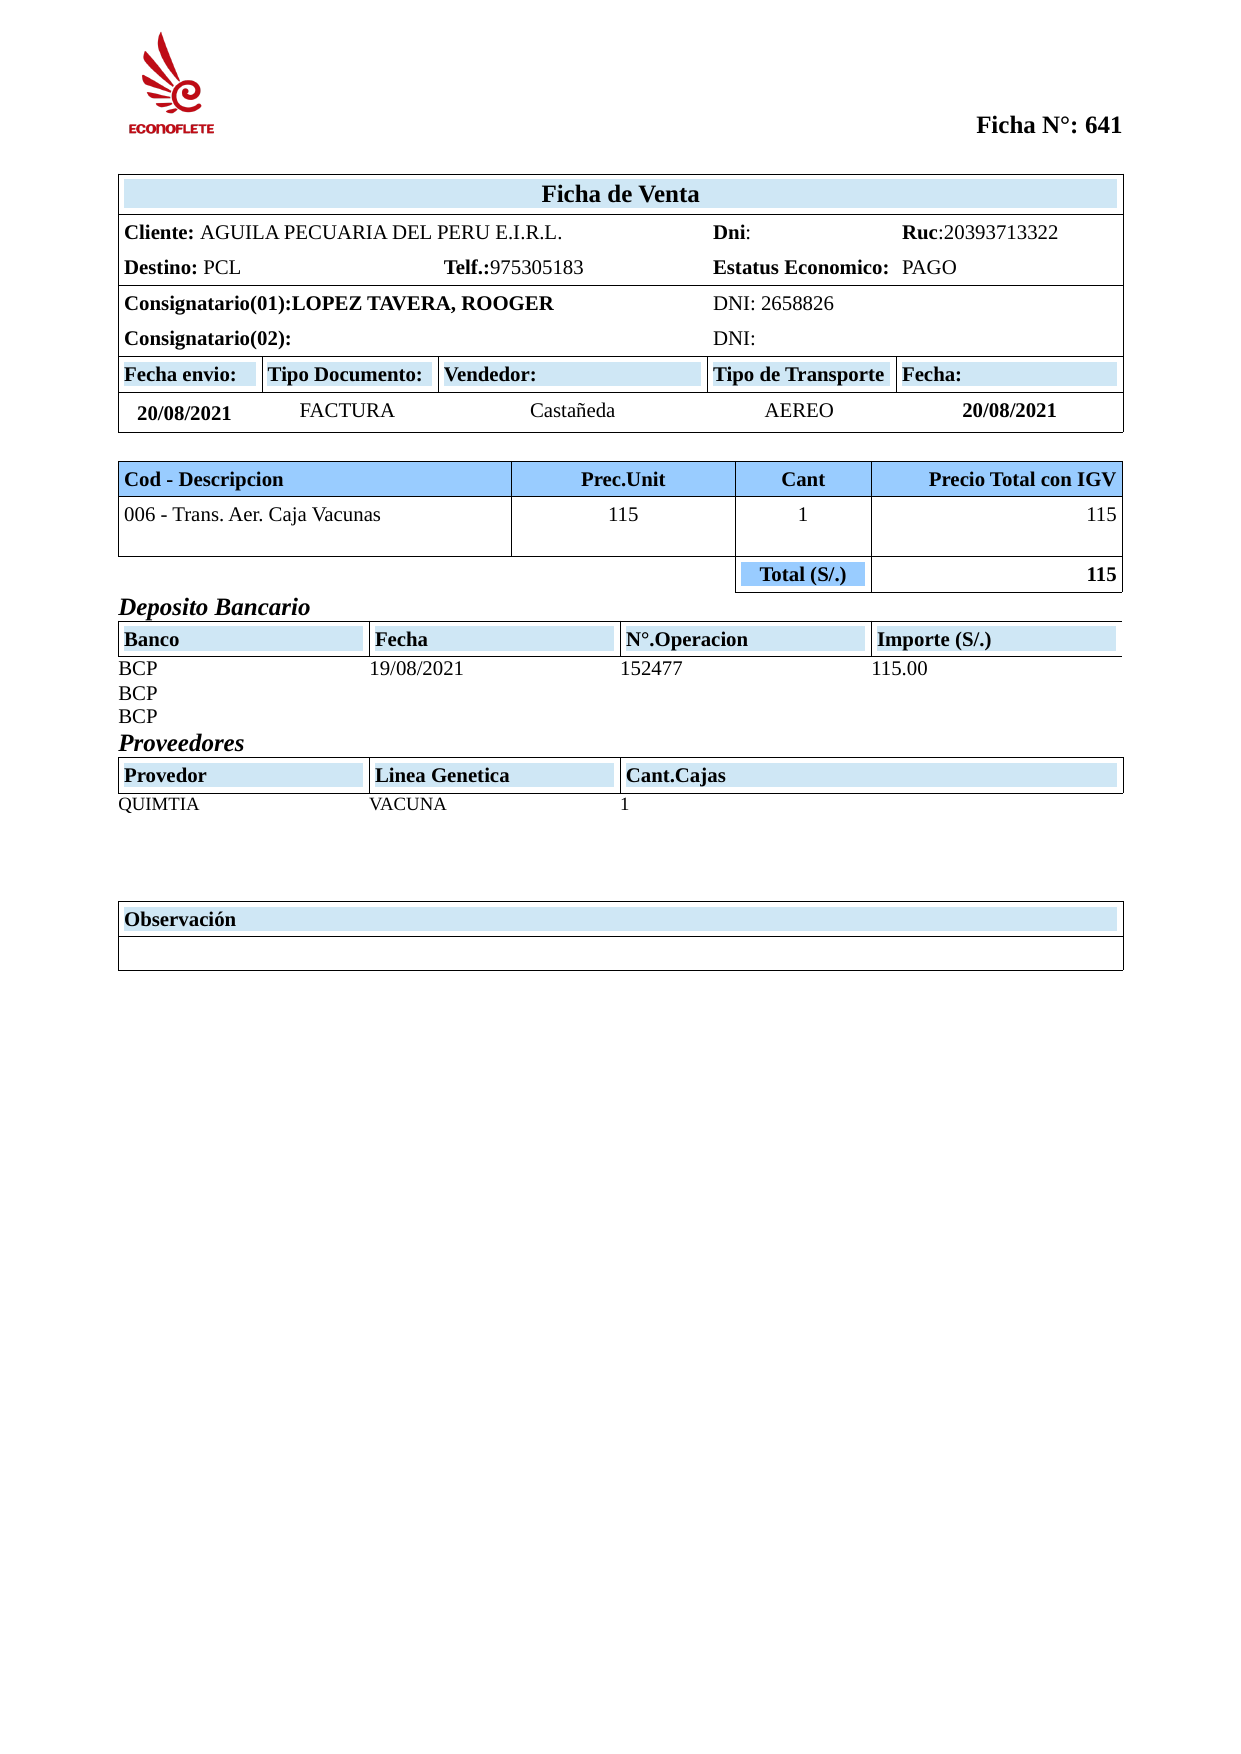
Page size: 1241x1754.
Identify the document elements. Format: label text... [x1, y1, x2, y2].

table_cell [620, 705, 871, 728]
table_cell Tipo de Transporte [708, 357, 896, 392]
table_header Banco [119, 622, 369, 656]
table_cell 20/08/2021 [119, 393, 262, 432]
table_header N°.Operacion [621, 622, 871, 656]
table_header Cant [736, 462, 871, 496]
table_header Prec.Unit [512, 462, 735, 496]
table_cell [871, 680, 1122, 704]
table_header Cod - Descripcion [119, 462, 511, 496]
table_cell [369, 815, 620, 836]
table_header Provedor [119, 758, 369, 793]
table_cell AEREO [707, 393, 896, 432]
table_cell [620, 815, 1123, 836]
table_header Precio Total con IGV [872, 462, 1122, 496]
table_cell [369, 680, 620, 704]
table_header Observación [119, 902, 1123, 936]
text Deposito Bancario [118, 592, 1122, 621]
table_cell [871, 705, 1122, 728]
table_cell [118, 858, 369, 879]
table_cell Fecha envio: [119, 357, 262, 392]
table_cell 115.00 [871, 657, 1122, 680]
table_cell 152477 [620, 657, 871, 680]
table_cell [620, 879, 1123, 901]
table_cell [369, 705, 620, 728]
table_cell Consignatario(02): [119, 321, 707, 356]
table_cell VACUNA [369, 794, 620, 814]
table_cell [620, 836, 1123, 858]
table_cell DNI: [707, 321, 1123, 356]
table_cell BCP [118, 657, 369, 680]
table_cell Telf.:975305183 [438, 249, 707, 285]
table_cell PAGO [896, 249, 1123, 285]
table_cell 1 [736, 497, 871, 556]
table_cell 19/08/2021 [369, 657, 620, 680]
table_cell 1 [620, 794, 1123, 814]
table_cell FACTURA [262, 393, 438, 432]
table_header Cant.Cajas [621, 758, 1123, 793]
table_cell Estatus Economico: [707, 249, 896, 285]
table_cell Tipo Documento: [263, 357, 438, 392]
table_cell [118, 815, 369, 836]
table_cell 006 - Trans. Aer. Caja Vacunas [119, 497, 511, 556]
table_header Fecha [370, 622, 620, 656]
table_cell DNI: 2658826 [707, 286, 1123, 321]
table_cell [369, 858, 620, 879]
table_cell [119, 937, 1123, 969]
table_header Ficha de Venta [119, 175, 1123, 214]
table_cell Ruc:20393713322 [896, 215, 1123, 249]
picture [118, 31, 225, 134]
table_cell Consignatario(01):LOPEZ TAVERA, ROOGER [119, 286, 707, 321]
table_cell [620, 680, 871, 704]
table_cell Total (S/.) [736, 557, 871, 592]
table_cell BCP [118, 680, 369, 704]
table_cell [118, 557, 511, 592]
table_cell Dni: [707, 215, 896, 249]
table_cell BCP [118, 705, 369, 728]
table_cell QUIMTIA [118, 794, 369, 814]
table_cell Cliente: AGUILA PECUARIA DEL PERU E.I.R.L. [119, 215, 707, 249]
table_header Linea Genetica [370, 758, 620, 793]
table_cell 115 [872, 497, 1122, 556]
table_cell [369, 836, 620, 858]
table_cell 115 [872, 557, 1122, 592]
table_cell [620, 858, 1123, 879]
table_cell Fecha: [897, 357, 1123, 392]
table_header Importe (S/.) [872, 622, 1122, 656]
table_cell [511, 557, 735, 592]
table_cell [369, 879, 620, 901]
table_cell Castañeda [438, 393, 707, 432]
table_cell [118, 879, 369, 901]
table_cell Vendedor: [439, 357, 707, 392]
table_cell [118, 836, 369, 858]
table_cell 115 [512, 497, 735, 556]
text Proveedores [118, 728, 1122, 757]
table_cell Destino: PCL [119, 249, 438, 285]
table_cell 20/08/2021 [896, 393, 1123, 432]
